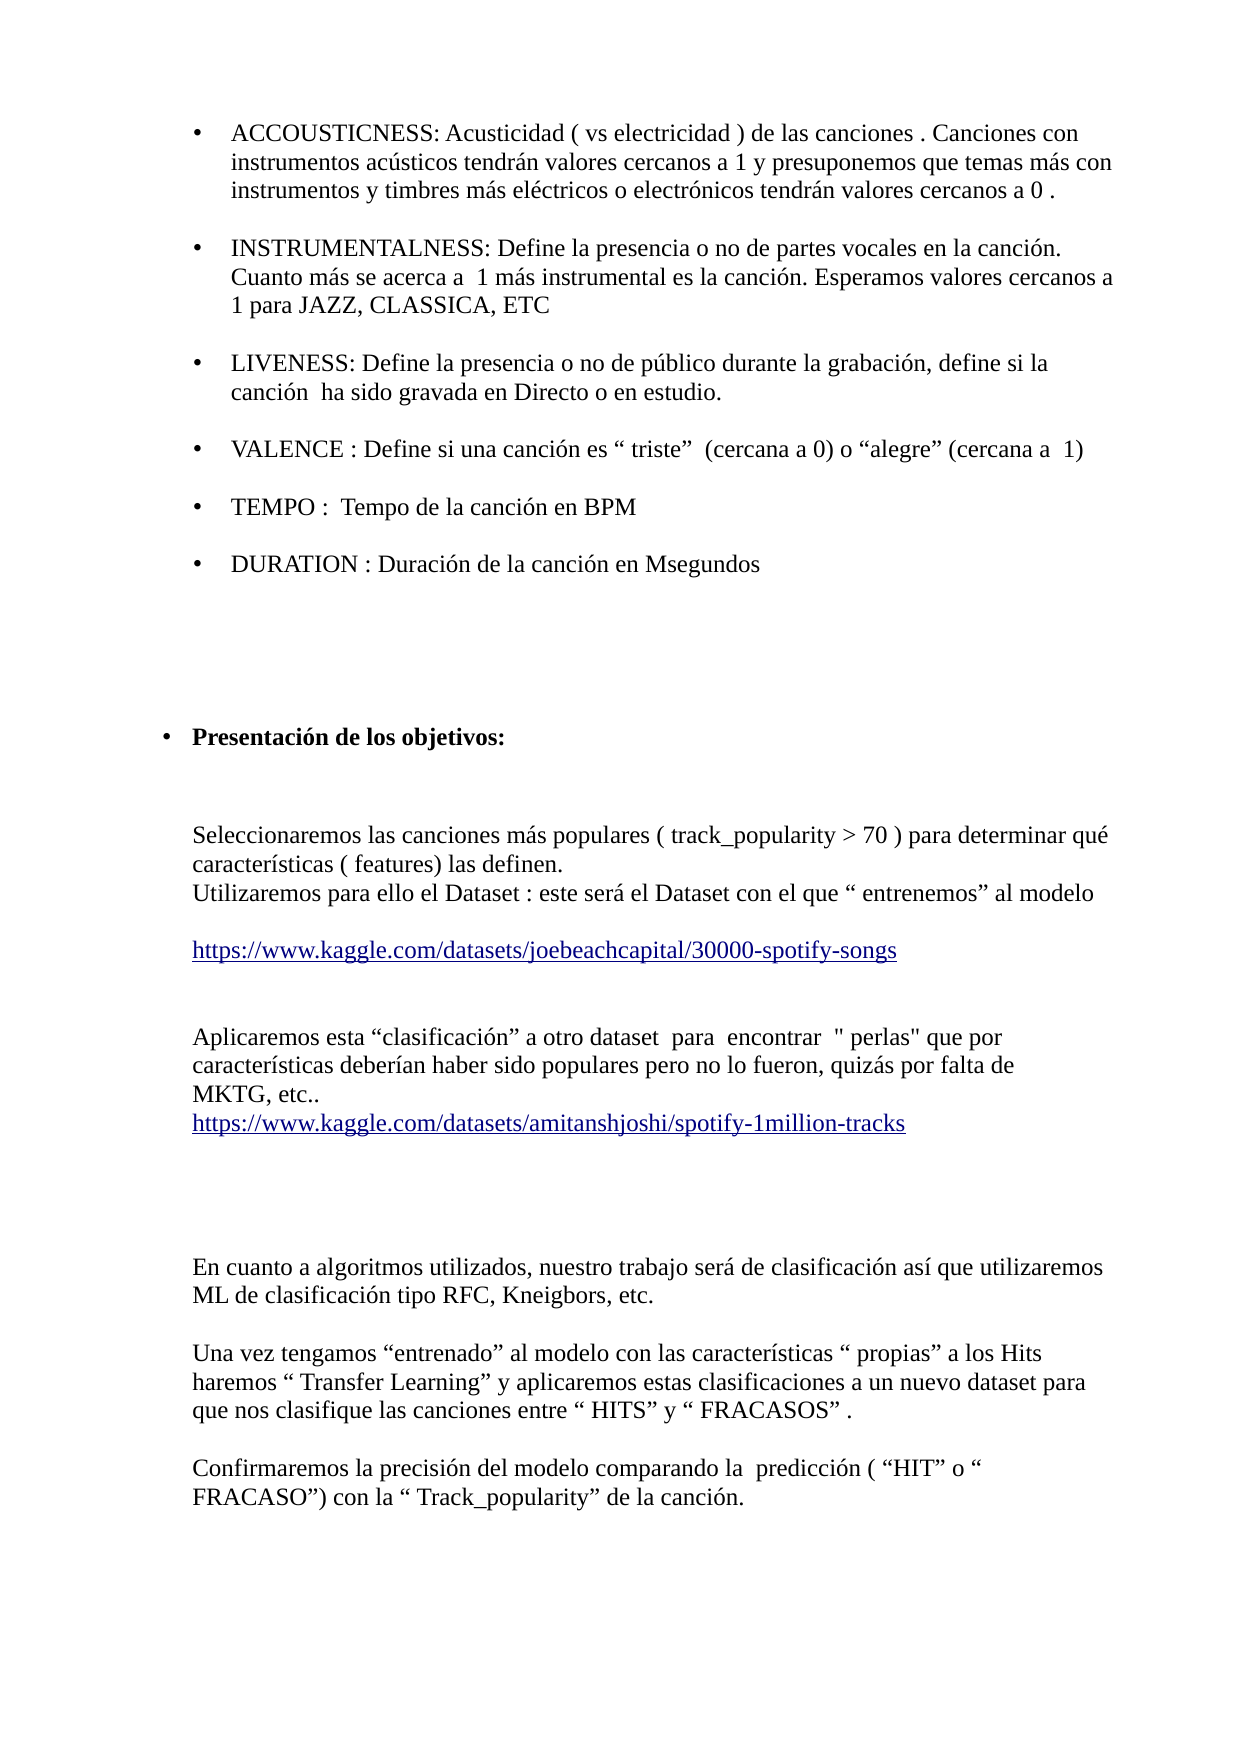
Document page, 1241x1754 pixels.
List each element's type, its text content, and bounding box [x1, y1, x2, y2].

list TEMPO : Tempo de la canción en BPM [193, 492, 1122, 521]
text https://www.kaggle.com/datasets/amitanshjoshi/spotify-1million-tracks [118, 1108, 1122, 1137]
list ACCOUSTICNESS: Acusticidad ( vs electricidad ) de las canciones . Canciones con instrumentos acústicos tendrán valores cercanos a 1 y presuponemos que temas más con instrumentos y timbres más eléctricos o electrónicos tendrán valores cercanos a 0 . [193, 118, 1122, 204]
list LIVENESS: Define la presencia o no de público durante la grabación, define si la canción ha sido gravada en Directo o en estudio. [193, 348, 1122, 406]
text En cuanto a algoritmos utilizados, nuestro trabajo será de clasificación así que utilizaremos ML de clasificación tipo RFC, Kneigbors, etc. [118, 1252, 1122, 1309]
text Una vez tengamos “entrenado” al modelo con las características “ propias” a los Hits haremos “ Transfer Learning” y aplicaremos estas clasificaciones a un nuevo dataset para que nos clasifique las canciones entre “ HITS” y “ FRACASOS” . [118, 1338, 1122, 1424]
text https://www.kaggle.com/datasets/joebeachcapital/30000-spotify-songs [118, 936, 1122, 964]
text Utilizaremos para ello el Dataset : este será el Dataset con el que “ entrenemos” al modelo [118, 878, 1122, 907]
list DURATION : Duración de la canción en Msegundos [193, 549, 1122, 578]
list INSTRUMENTALNESS: Define la presencia o no de partes vocales en la canción. Cuanto más se acerca a 1 más instrumental es la canción. Esperamos valores cercanos a 1 para JAZZ, CLASSICA, ETC [193, 233, 1122, 319]
text Aplicaremos esta “clasificación” a otro dataset para encontrar " perlas" que por características deberían haber sido populares pero no lo fueron, quizás por falta de MKTG, etc.. [118, 1022, 1122, 1108]
list Presentación de los objetivos: [162, 722, 1122, 751]
text Confirmaremos la precisión del modelo comparando la predicción ( “HIT” o “ FRACASO”) con la “ Track_popularity” de la canción. [118, 1453, 1122, 1511]
list VALENCE : Define si una canción es “ triste” (cercana a 0) o “alegre” (cercana a 1) [193, 434, 1122, 463]
text Seleccionaremos las canciones más populares ( track_popularity > 70 ) para determinar qué características ( features) las definen. [118, 821, 1122, 878]
